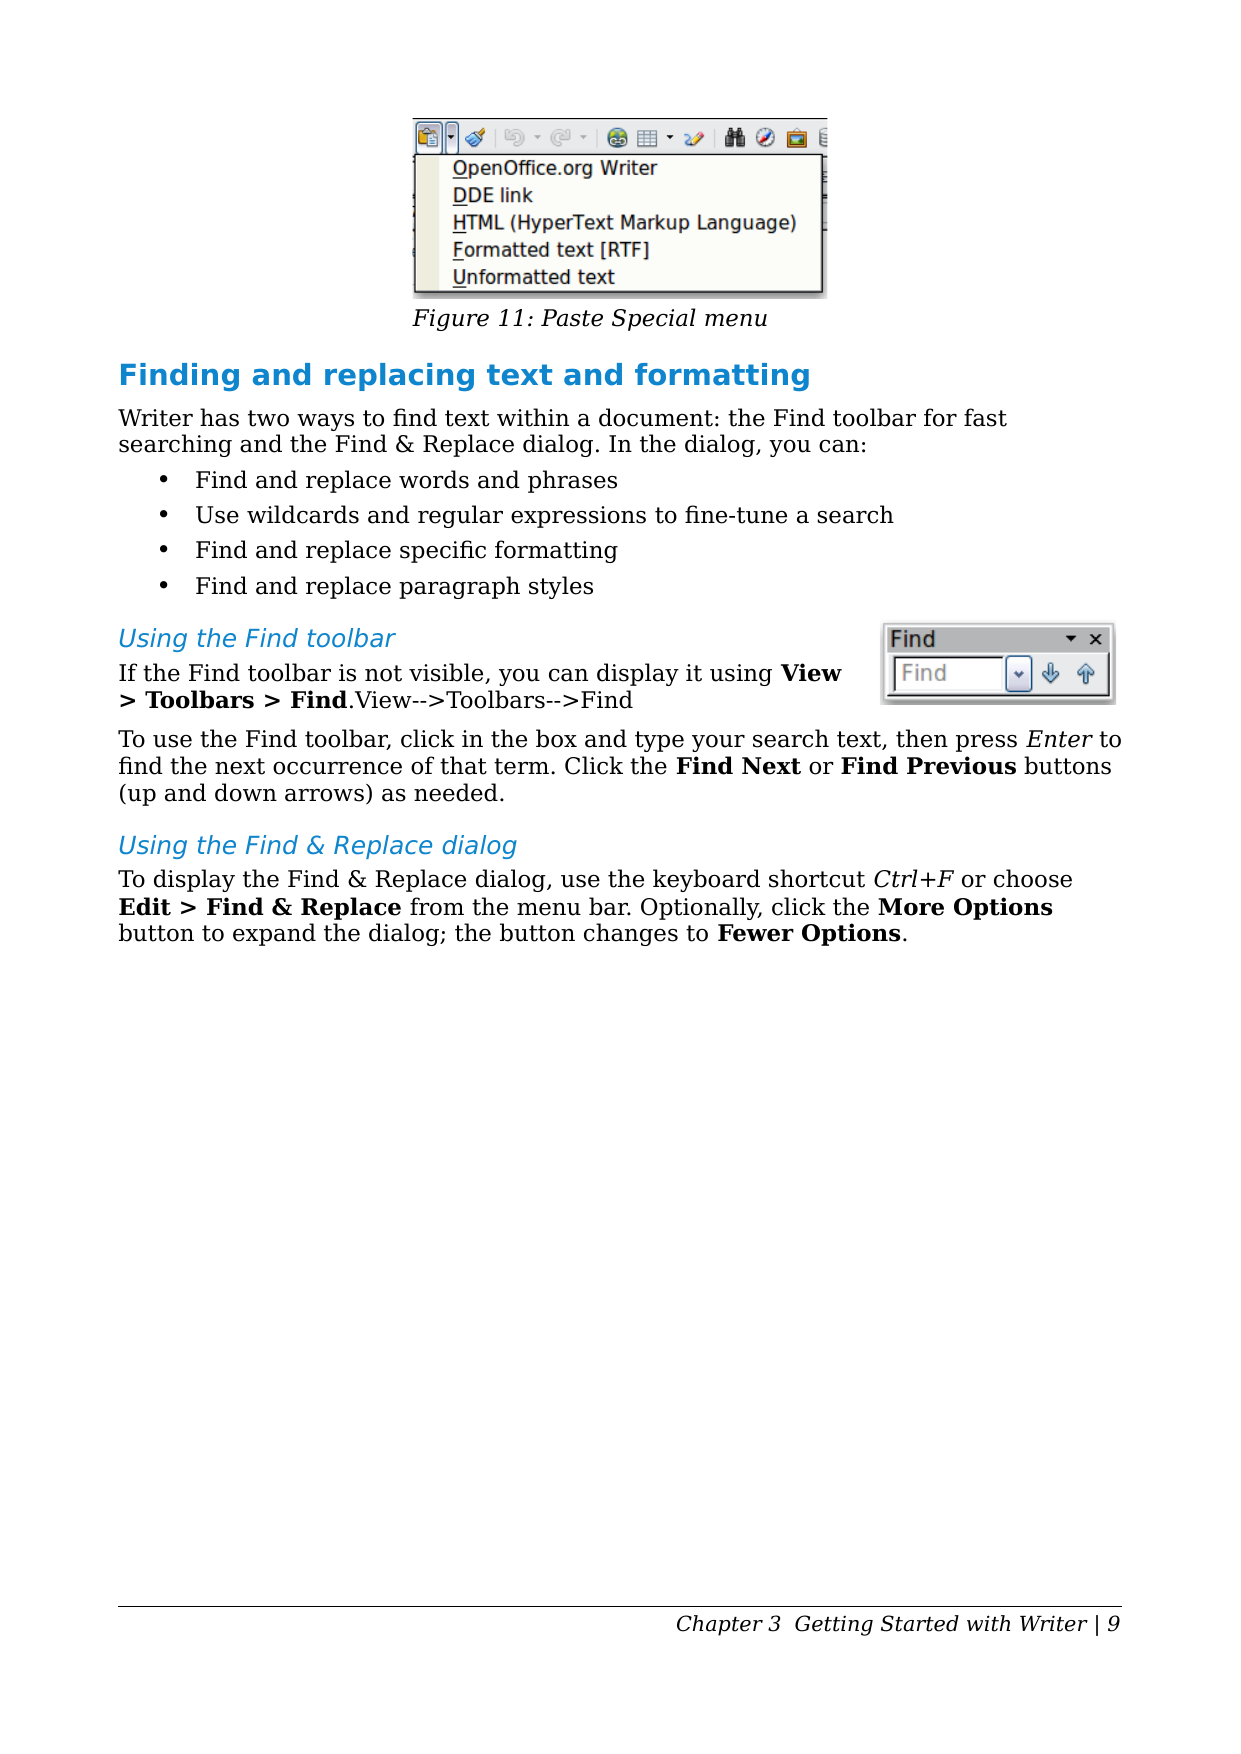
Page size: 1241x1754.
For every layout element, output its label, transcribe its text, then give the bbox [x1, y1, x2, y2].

list Find and replace paragraph styles [156, 571, 1122, 600]
text Figure 11: Paste Special menu [413, 305, 827, 331]
list Find and replace specific formatting [156, 536, 1122, 565]
text If the Find toolbar is not visible, you can display it using View > Toolbars > Find.View-->Toolbars-->Find [118, 660, 1122, 714]
list Find and replace words and phrases [156, 465, 1122, 494]
picture [879, 619, 1117, 705]
subtitle Using the Find & Replace dialog [118, 831, 1122, 860]
list Use wildcards and regular expressions to fine-tune a search [156, 500, 1122, 529]
subtitle Finding and replacing text and formatting [118, 359, 1122, 393]
picture [412, 118, 828, 299]
subtitle Using the Find toolbar [118, 624, 879, 653]
text To use the Find toolbar, click in the box and type your search text, then press Enter to find the next occurrence of that term. Click the Find Next or Find Previous buttons (up and down arrows) as needed. [118, 726, 1122, 807]
text To display the Find & Replace dialog, use the keyboard shortcut Ctrl+F or choose Edit > Find & Replace from the menu bar. Optionally, click the More Options button to expand the dialog; the button changes to Fewer Options. [118, 867, 1122, 947]
list Writer has two ways to find text within a document: the Find toolbar for fast searching and the Find & Replace dialog. In the dialog, you can: [118, 405, 1122, 458]
